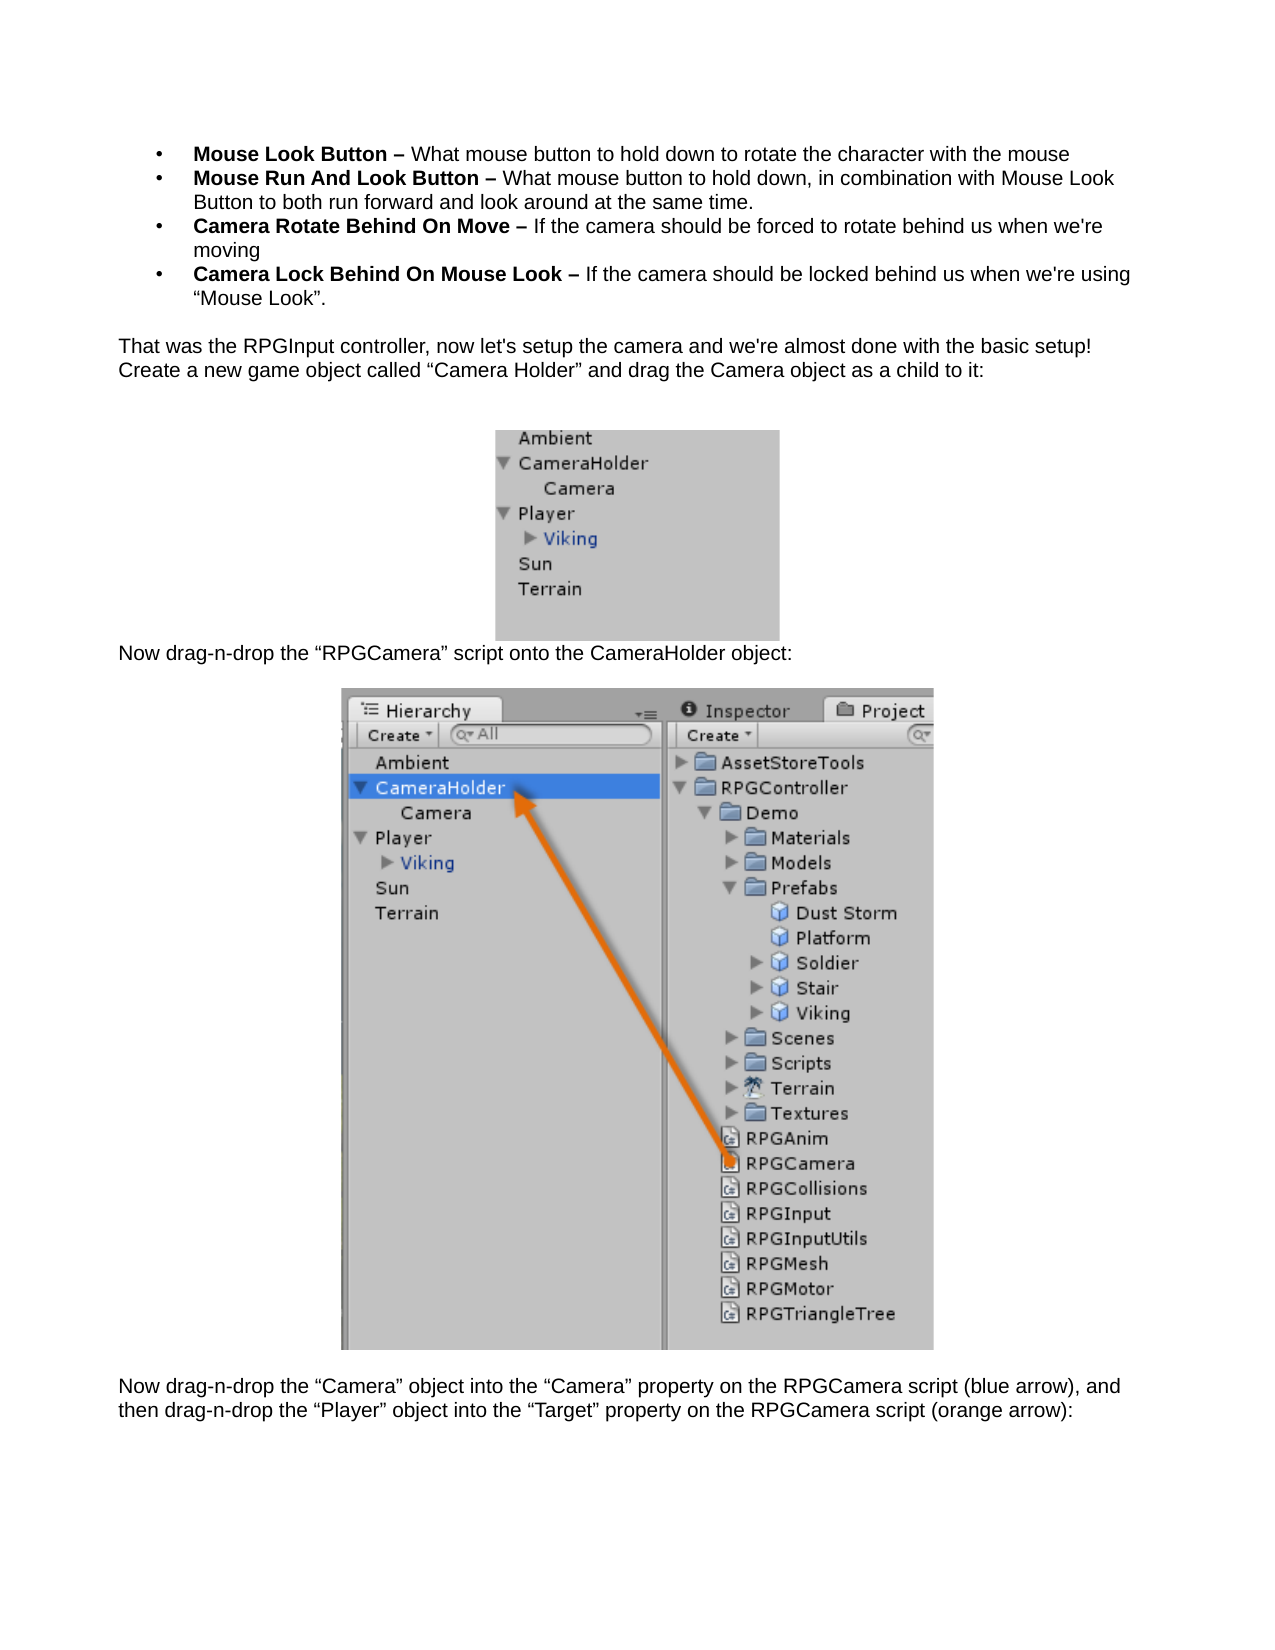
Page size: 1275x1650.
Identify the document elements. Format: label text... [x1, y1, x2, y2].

list Mouse Look Button – What mouse button to hold down to rotate the character with the mouse [156, 142, 1157, 166]
list Mouse Run And Look Button – What mouse button to hold down, in combination with Mouse Look Button to both run forward and look around at the same time. [156, 166, 1157, 214]
text That was the RPGInput controller, now let's setup the camera and we're almost done with the basic setup! Create a new game object called “Camera Holder” and drag the Camera object as a child to it: [118, 334, 1157, 382]
picture [495, 430, 780, 641]
picture [341, 688, 934, 1350]
list Camera Lock Behind On Mouse Look – If the camera should be locked behind us when we're using “Mouse Look”. [156, 262, 1157, 310]
text Now drag-n-drop the “Camera” object into the “Camera” property on the RPGCamera script (blue arrow), and then drag-n-drop the “Player” object into the “Target” property on the RPGCamera script (orange arrow): [118, 1374, 1157, 1422]
list Camera Rotate Behind On Move – If the camera should be forced to rotate behind us when we're moving [156, 214, 1157, 262]
text Now drag-n-drop the “RPGCamera” script onto the CameraHolder object: [118, 633, 1157, 665]
